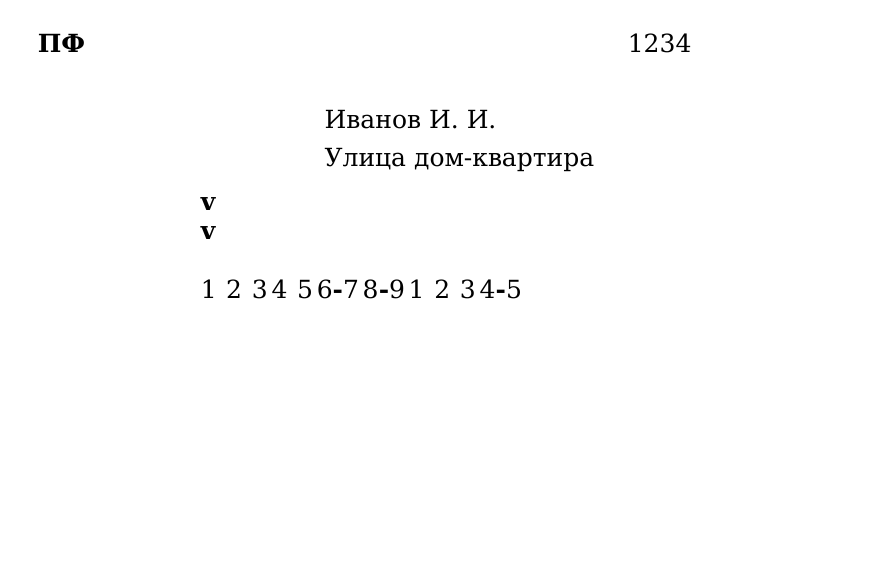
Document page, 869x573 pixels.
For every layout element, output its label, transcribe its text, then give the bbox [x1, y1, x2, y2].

text v [29, 216, 839, 246]
text v [29, 187, 839, 216]
text Улица дом-квартира [29, 143, 839, 172]
text Иванов И. И. [29, 105, 839, 134]
text ПФ 1234 [29, 29, 839, 58]
text 1 2 3 4 5 6-7 8-9 1 2 3 4-5 [29, 275, 839, 304]
